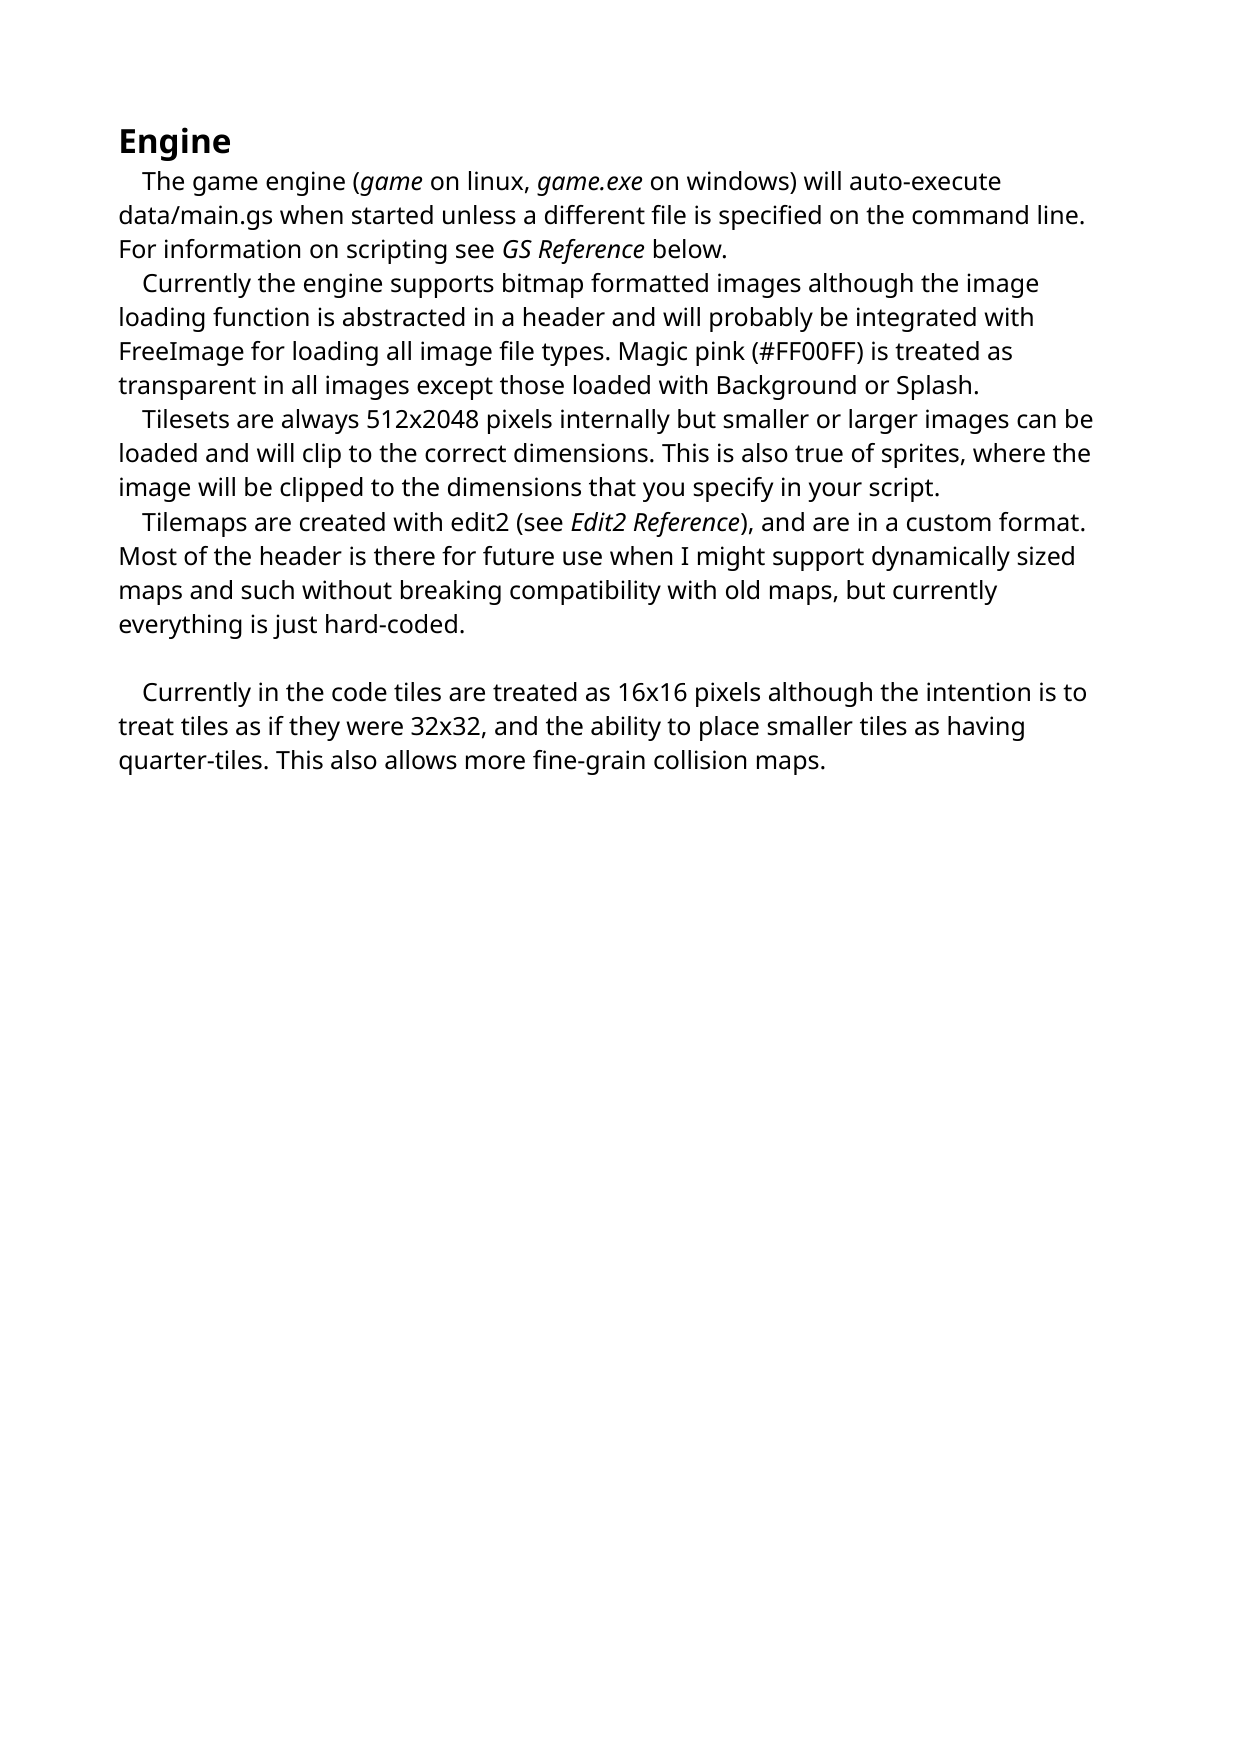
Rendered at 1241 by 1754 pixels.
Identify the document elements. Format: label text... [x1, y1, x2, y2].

text Engine [118, 118, 1122, 163]
text Currently the engine supports bitmap formatted images although the image loading function is abstracted in a header and will probably be integrated with FreeImage for loading all image file types. Magic pink (#FF00FF) is treated as transparent in all images except those loaded with Background or Splash. [118, 266, 1122, 402]
text Tilemaps are created with edit2 (see Edit2 Reference), and are in a custom format. Most of the header is there for future use when I might support dynamically sized maps and such without breaking compatibility with old maps, but currently everything is just hard-coded. [118, 504, 1122, 640]
text The game engine (game on linux, game.exe on windows) will auto-execute data/main.gs when started unless a different file is specified on the command line. For information on scripting see GS Reference below. [118, 163, 1122, 266]
text Currently in the code tiles are treated as 16x16 pixels although the intention is to treat tiles as if they were 32x32, and the ability to place smaller tiles as having quarter-tiles. This also allows more fine-grain collision maps. [118, 674, 1122, 777]
text Tilesets are always 512x2048 pixels internally but smaller or larger images can be loaded and will clip to the correct dimensions. This is also true of sprites, where the image will be clipped to the dimensions that you specify in your script. [118, 402, 1122, 504]
